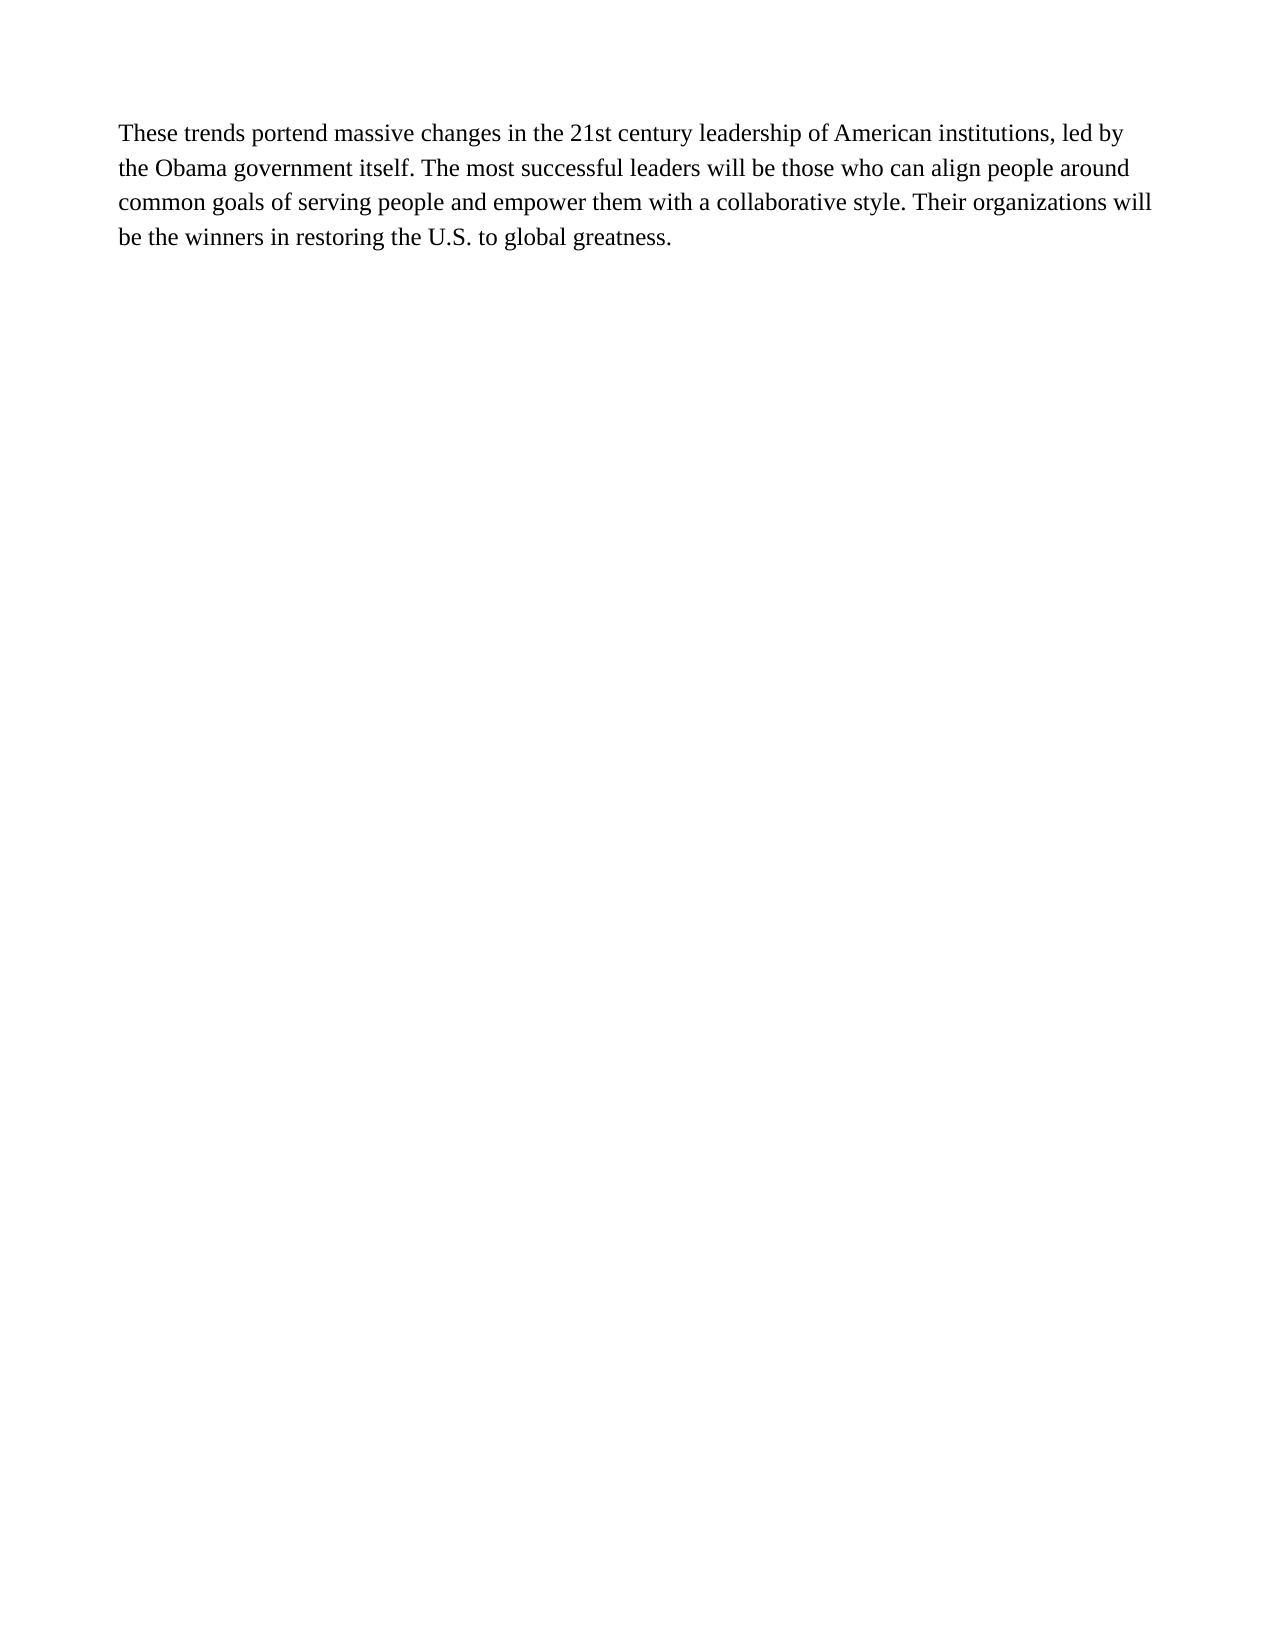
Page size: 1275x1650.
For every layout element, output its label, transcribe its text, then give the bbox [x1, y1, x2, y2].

text These trends portend massive changes in the 21st century leadership of American institutions, led by the Obama government itself. The most successful leaders will be those who can align people around common goals of serving people and empower them with a collaborative style. Their organizations will be the winners in restoring the U.S. to global greatness. [118, 118, 1157, 250]
